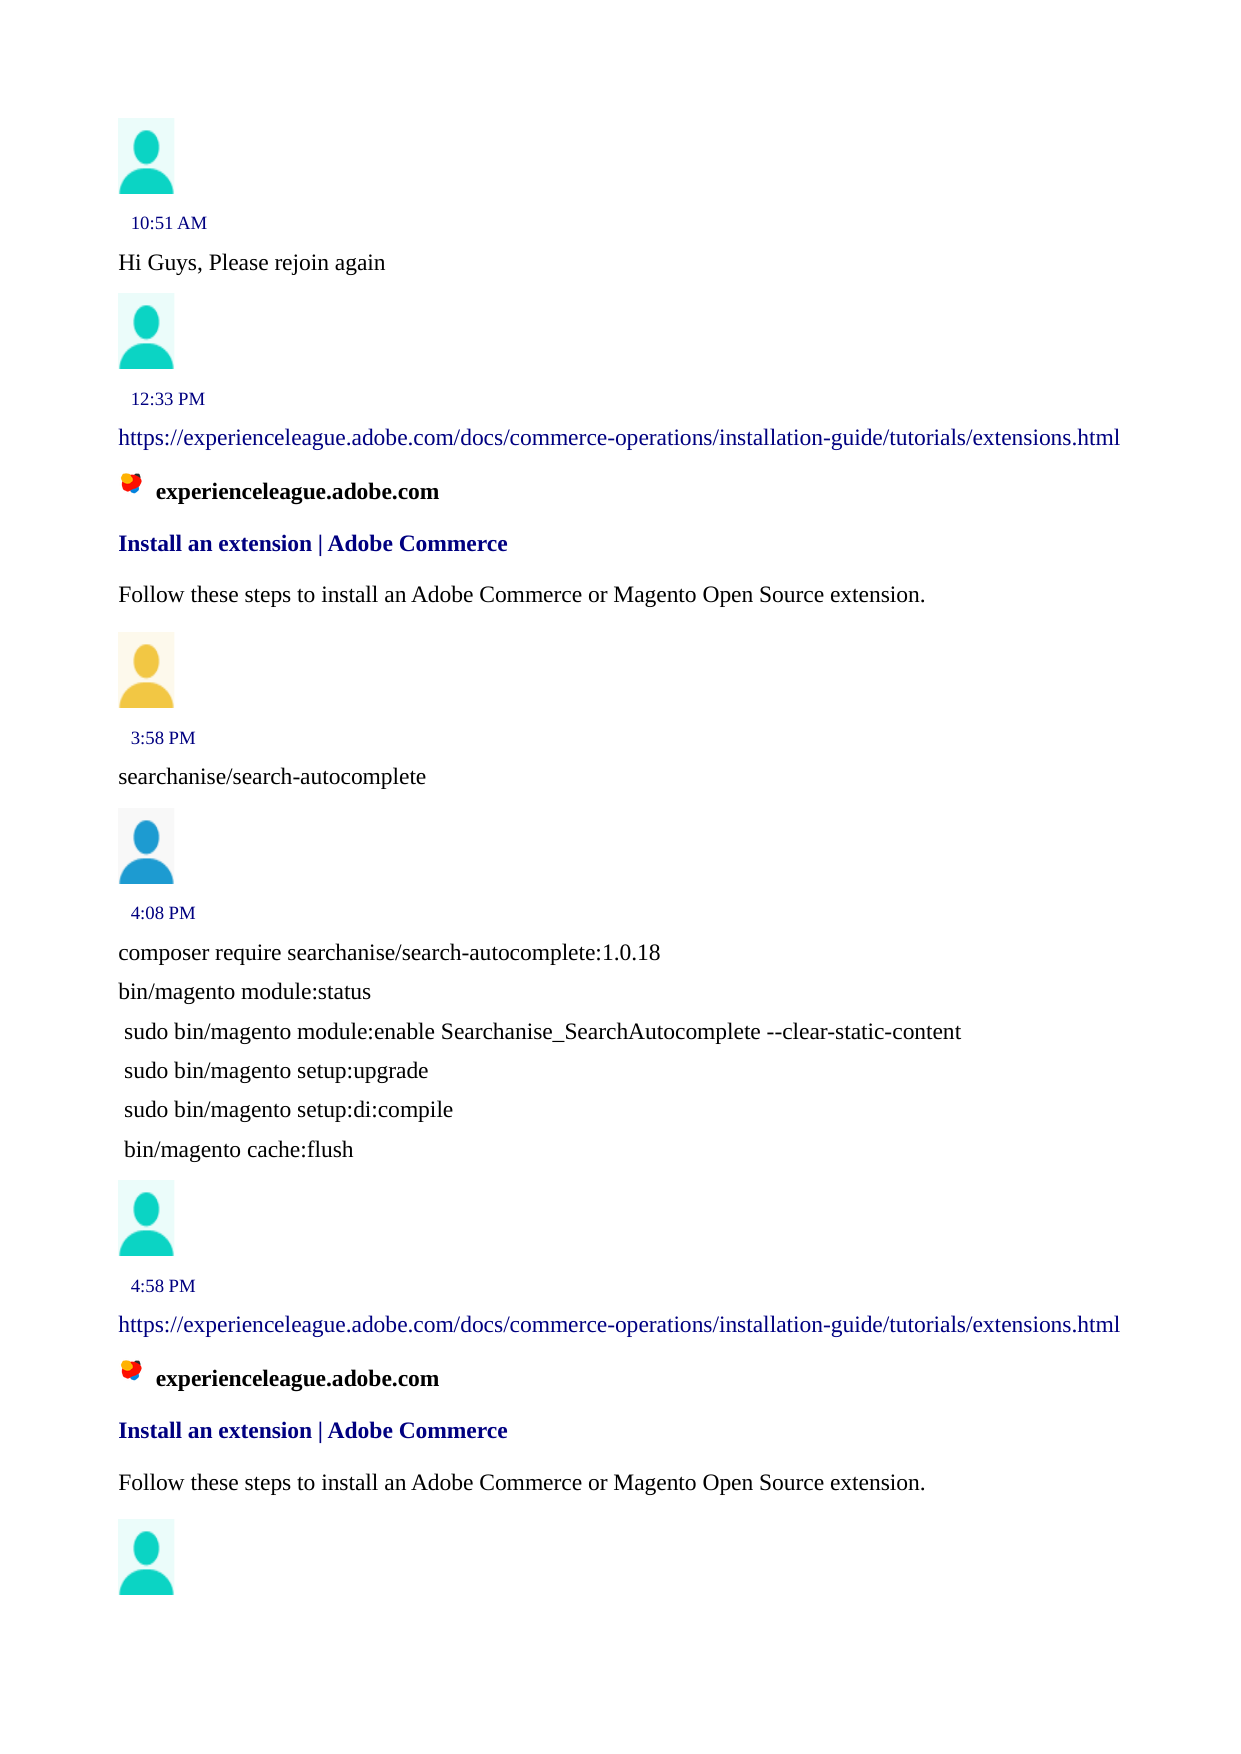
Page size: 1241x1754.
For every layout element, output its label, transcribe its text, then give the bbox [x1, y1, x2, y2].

picture [118, 1519, 175, 1595]
text 10:51 AM [118, 206, 1122, 235]
picture [118, 1356, 144, 1382]
text Install an extension | Adobe Commerce [118, 529, 1122, 556]
picture [118, 1180, 175, 1256]
text https://experienceleague.adobe.com/docs/commerce-operations/installation-guide/tutorials/extensions.html [118, 1311, 1122, 1338]
text 3:58 PM [118, 721, 1122, 749]
text Follow these steps to install an Adobe Commerce or Magento Open Source extension. [118, 1468, 1122, 1495]
text 4:58 PM [118, 1269, 1122, 1298]
picture [118, 632, 175, 708]
text 12:33 PM [118, 382, 1122, 411]
picture [118, 293, 175, 369]
text Follow these steps to install an Adobe Commerce or Magento Open Source extension. [118, 581, 1122, 608]
text Install an extension | Adobe Commerce [118, 1416, 1122, 1443]
text composer require searchanise/search-autocomplete:1.0.18 bin/magento module:status sudo bin/magento module:enable Searchanise_SearchAutocomplete --clear-static-content sudo bin/magento setup:upgrade sudo bin/magento setup:di:compile bin/magento cache:flush [118, 938, 1122, 1162]
text 4:08 PM [118, 896, 1122, 925]
text experienceleague.adobe.com [118, 469, 1122, 504]
picture [118, 469, 144, 495]
text searchanise/search-autocomplete [118, 763, 1122, 790]
text experienceleague.adobe.com [118, 1356, 1122, 1391]
picture [118, 808, 175, 884]
text Hi Guys, Please rejoin again [118, 248, 1122, 275]
picture [118, 118, 175, 194]
text https://experienceleague.adobe.com/docs/commerce-operations/installation-guide/tutorials/extensions.html [118, 424, 1122, 451]
